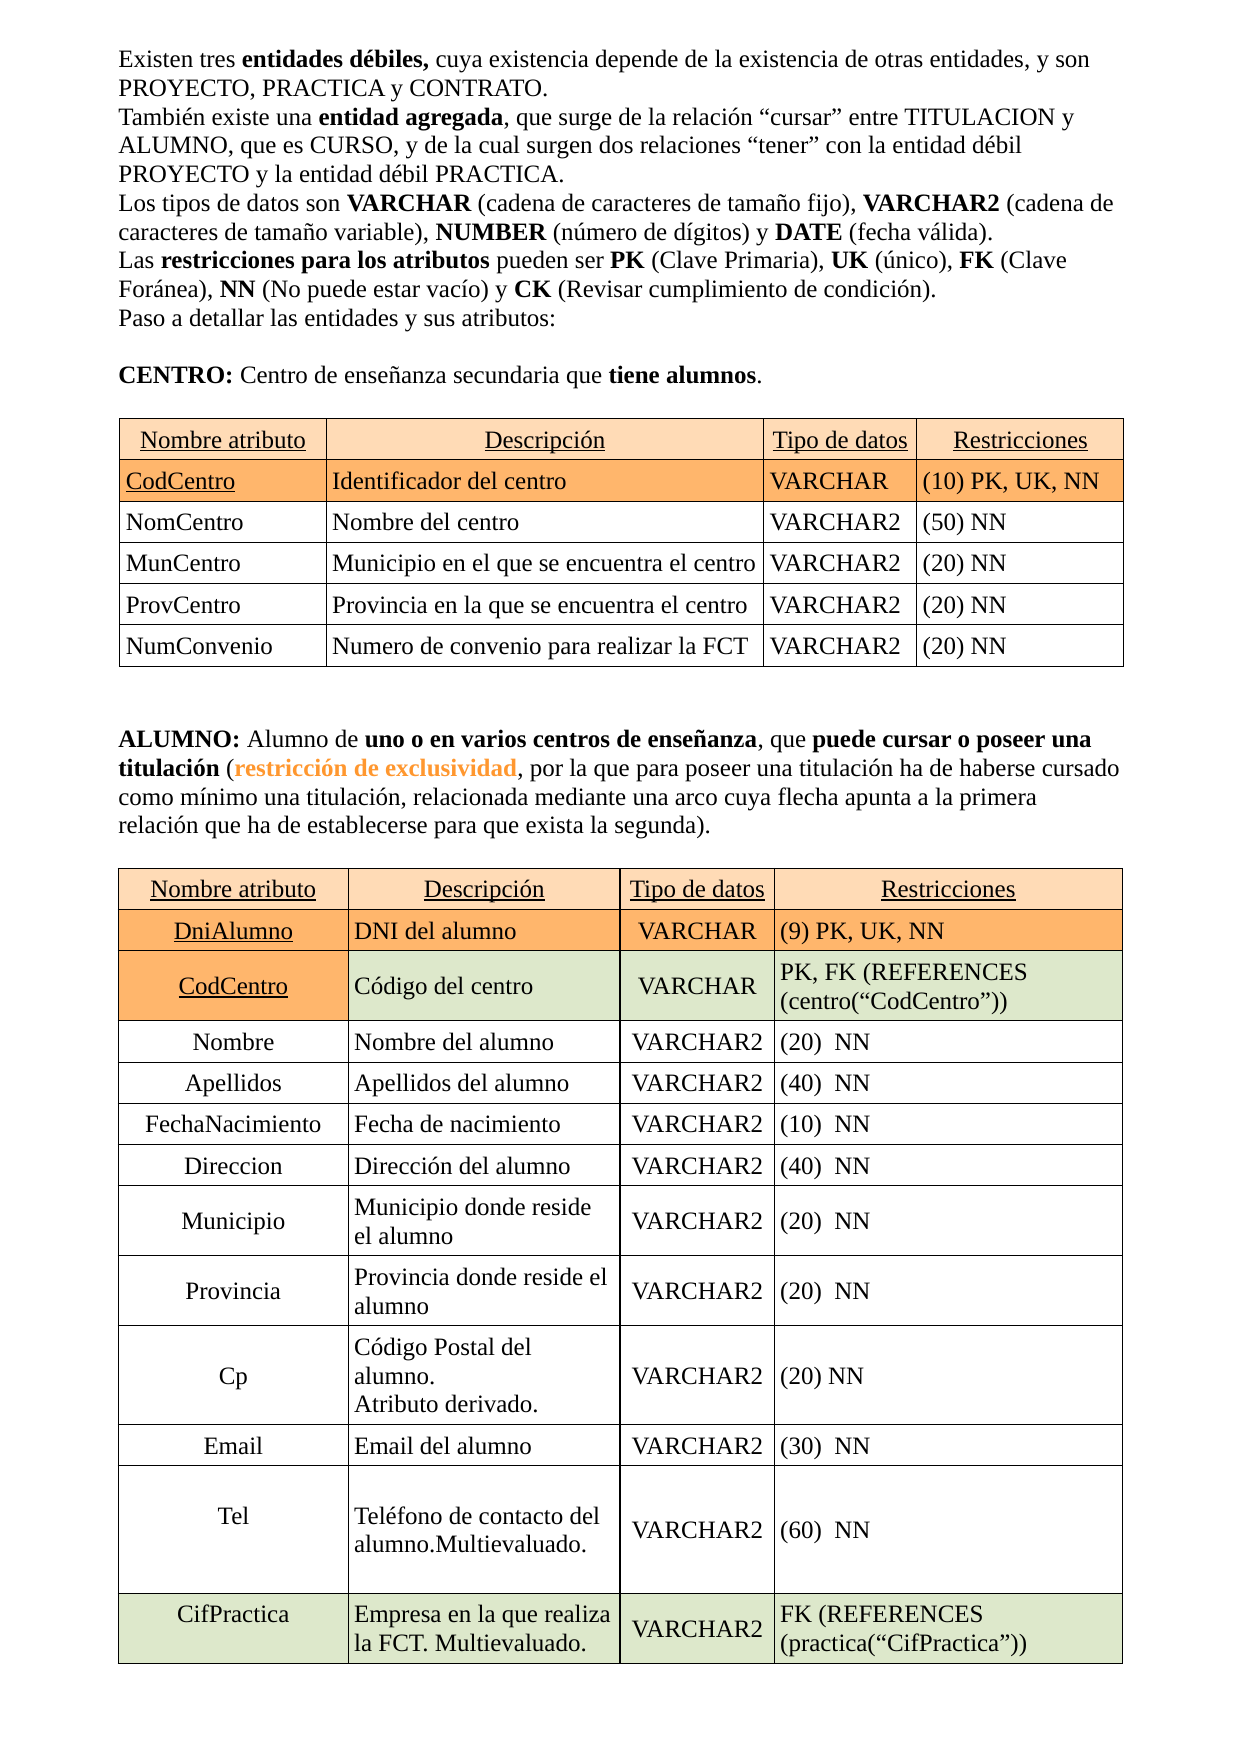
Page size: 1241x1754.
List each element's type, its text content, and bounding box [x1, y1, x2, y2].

table_header Tipo de datos [764, 419, 916, 459]
table_cell (20) NN [917, 543, 1123, 583]
text También existe una entidad agregada, que surge de la relación “cursar” entre TITULACION y ALUMNO, que es CURSO, y de la cual surgen dos relaciones “tener” con la entidad débil PROYECTO y la entidad débil PRACTICA. [118, 102, 1122, 188]
table_cell VARCHAR2 [621, 1326, 774, 1424]
table_cell Código del centro [349, 951, 619, 1020]
table_cell VARCHAR [764, 460, 916, 501]
table_cell Direccion [119, 1145, 348, 1185]
table_cell Dirección del alumno [349, 1145, 619, 1185]
table_cell Nombre del alumno [349, 1021, 619, 1062]
table_cell Provincia [119, 1256, 348, 1325]
table_header Nombre atributo [119, 869, 348, 909]
table_cell VARCHAR [621, 951, 774, 1020]
table_cell CodCentro [120, 460, 326, 501]
table_cell Apellidos del alumno [349, 1063, 619, 1103]
table_cell Municipio [119, 1186, 348, 1255]
table_cell Nombre [119, 1021, 348, 1062]
table_cell Provincia donde reside el alumno [349, 1256, 619, 1325]
text ALUMNO: Alumno de uno o en varios centros de enseñanza, que puede cursar o poseer una titulación (restricción de exclusividad, por la que para poseer una titulación ha de haberse cursado como mínimo una titulación, relacionada mediante una arco cuya flecha apunta a la primera relación que ha de establecerse para que exista la segunda). [118, 724, 1122, 839]
table_cell (60) NN [775, 1466, 1122, 1593]
table_cell ProvCentro [120, 584, 326, 624]
text Los tipos de datos son VARCHAR (cadena de caracteres de tamaño fijo), VARCHAR2 (cadena de caracteres de tamaño variable), NUMBER (número de dígitos) y DATE (fecha válida). [118, 188, 1122, 246]
table_header Tipo de datos [621, 869, 774, 909]
table_cell (20) NN [775, 1186, 1122, 1255]
table_cell (20) NN [775, 1021, 1122, 1062]
table_cell Municipio donde reside el alumno [349, 1186, 619, 1255]
table_cell VARCHAR2 [764, 543, 916, 583]
table_cell VARCHAR2 [764, 625, 916, 666]
table_cell VARCHAR2 [621, 1256, 774, 1325]
text Las restricciones para los atributos pueden ser PK (Clave Primaria), UK (único), FK (Clave Foránea), NN (No puede estar vacío) y CK (Revisar cumplimiento de condición). [118, 246, 1122, 303]
table_cell NomCentro [120, 502, 326, 542]
text Existen tres entidades débiles, cuya existencia depende de la existencia de otras entidades, y son PROYECTO, PRACTICA y CONTRATO. [118, 44, 1122, 102]
table_cell (10) NN [775, 1104, 1122, 1144]
table_header Restricciones [917, 419, 1123, 459]
table_header Descripción [349, 869, 619, 909]
table_cell (10) PK, UK, NN [917, 460, 1123, 501]
table_cell Email [119, 1425, 348, 1465]
table_cell Email del alumno [349, 1425, 619, 1465]
table_cell DniAlumno [119, 910, 348, 950]
table_cell VARCHAR2 [621, 1466, 774, 1593]
table_header Nombre atributo [120, 419, 326, 459]
table_header Descripción [327, 419, 763, 459]
table_cell VARCHAR2 [621, 1021, 774, 1062]
table_header Restricciones [775, 869, 1122, 909]
table_cell Teléfono de contacto del alumno.Multievaluado. [349, 1466, 619, 1593]
table_cell DNI del alumno [349, 910, 619, 950]
table_cell Cp [119, 1326, 348, 1424]
table_cell Empresa en la que realiza la FCT. Multievaluado. [349, 1594, 619, 1663]
table_cell MunCentro [120, 543, 326, 583]
table_cell FK (REFERENCES (practica(“CifPractica”)) [775, 1594, 1122, 1663]
table_cell VARCHAR2 [621, 1063, 774, 1103]
table_cell VARCHAR2 [621, 1104, 774, 1144]
table_cell VARCHAR2 [764, 502, 916, 542]
table_cell Código Postal del alumno. Atributo derivado. [349, 1326, 619, 1424]
table_cell NumConvenio [120, 625, 326, 666]
table_cell (20) NN [917, 625, 1123, 666]
table_cell (30) NN [775, 1425, 1122, 1465]
table_cell Apellidos [119, 1063, 348, 1103]
table_cell VARCHAR2 [764, 584, 916, 624]
table_cell (20) NN [917, 584, 1123, 624]
table_cell Nombre del centro [327, 502, 763, 542]
table_cell Provincia en la que se encuentra el centro [327, 584, 763, 624]
table_cell (40) NN [775, 1063, 1122, 1103]
table_cell VARCHAR2 [621, 1186, 774, 1255]
table_cell VARCHAR2 [621, 1145, 774, 1185]
table_cell (40) NN [775, 1145, 1122, 1185]
table_cell Municipio en el que se encuentra el centro [327, 543, 763, 583]
table_cell VARCHAR [621, 910, 774, 950]
table_cell (20) NN [775, 1326, 1122, 1424]
table_cell Identificador del centro [327, 460, 763, 501]
text Paso a detallar las entidades y sus atributos: [118, 303, 1122, 332]
table_cell (9) PK, UK, NN [775, 910, 1122, 950]
text CENTRO: Centro de enseñanza secundaria que tiene alumnos. [118, 361, 1122, 389]
table_cell Fecha de nacimiento [349, 1104, 619, 1144]
table_cell VARCHAR2 [621, 1594, 774, 1663]
table_cell Tel [119, 1466, 348, 1593]
table_cell (20) NN [775, 1256, 1122, 1325]
table_cell VARCHAR2 [621, 1425, 774, 1465]
table_cell CodCentro [119, 951, 348, 1020]
table_cell PK, FK (REFERENCES (centro(“CodCentro”)) [775, 951, 1122, 1020]
table_cell FechaNacimiento [119, 1104, 348, 1144]
table_cell Numero de convenio para realizar la FCT [327, 625, 763, 666]
table_cell CifPractica [119, 1594, 348, 1663]
table_cell (50) NN [917, 502, 1123, 542]
